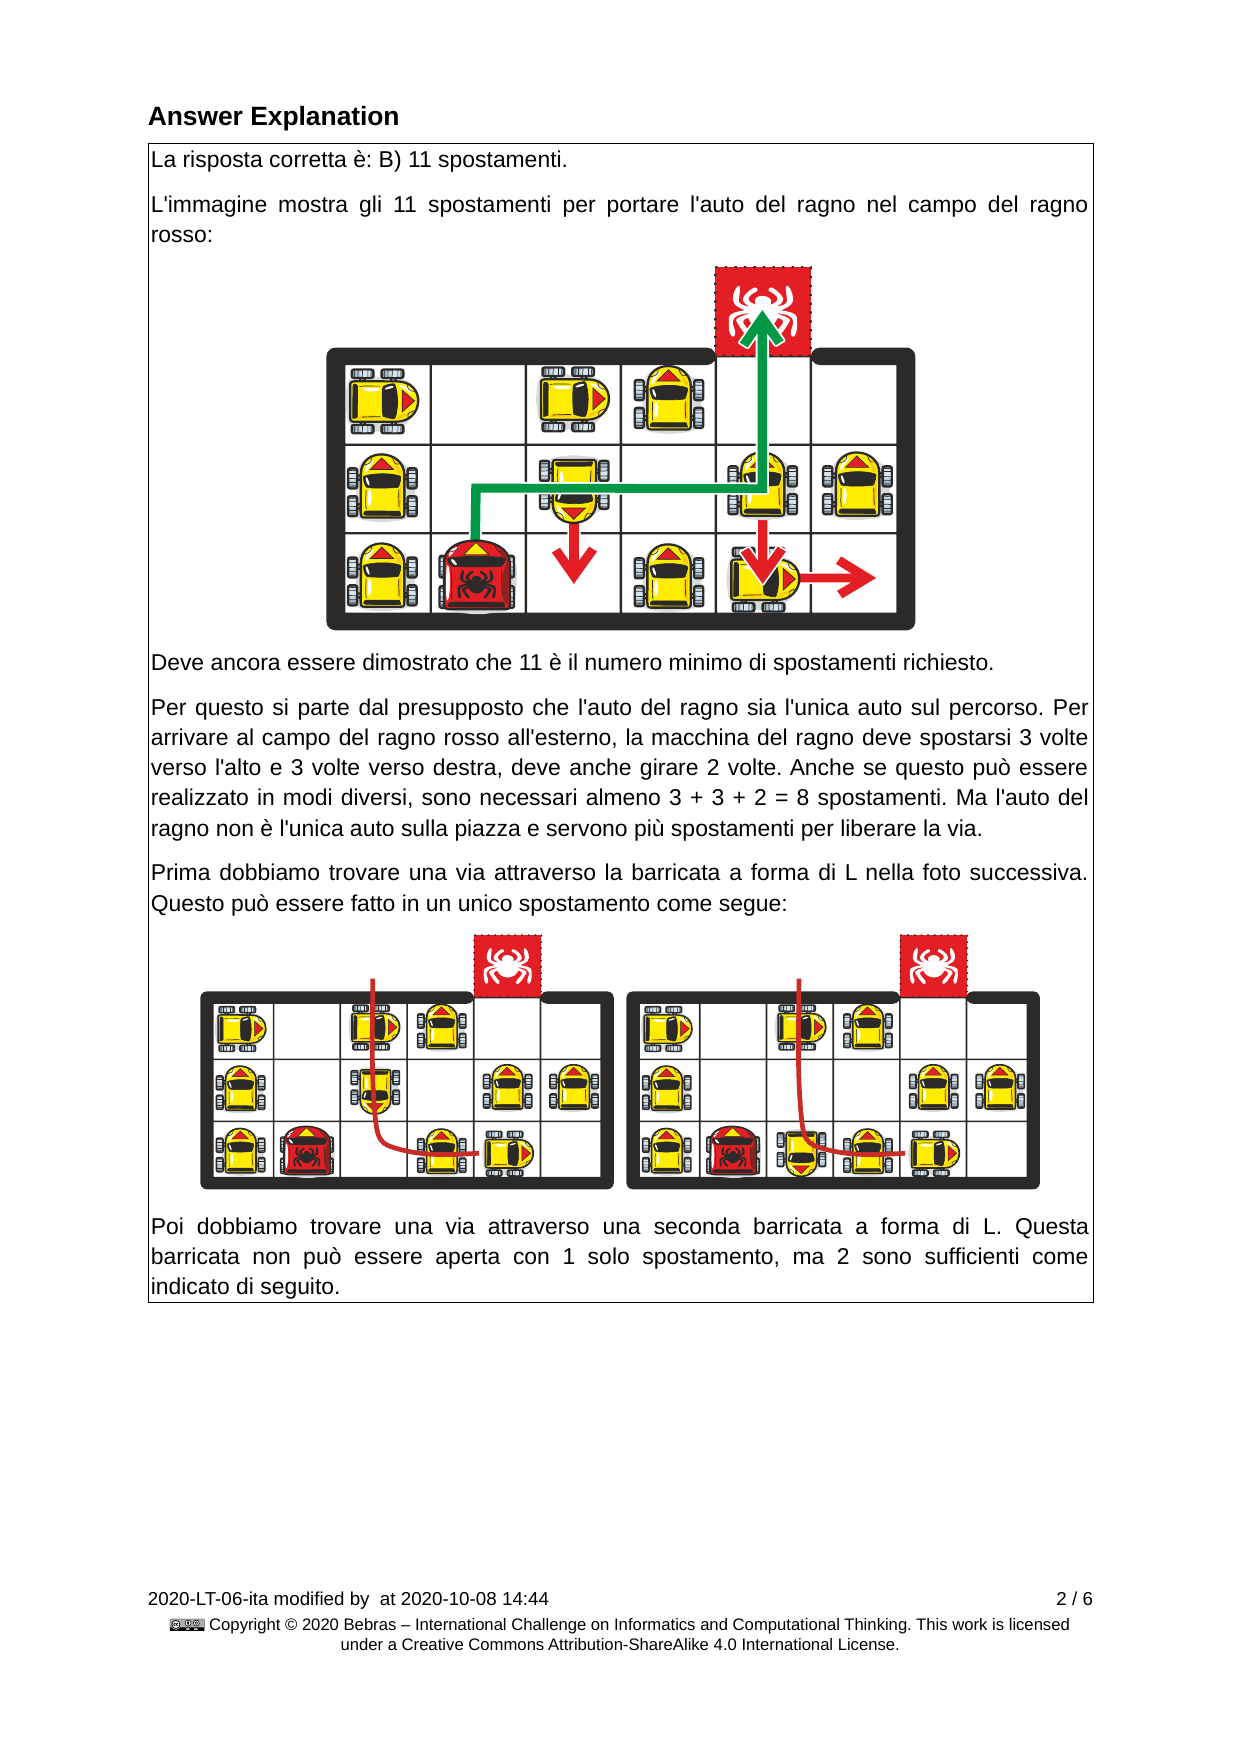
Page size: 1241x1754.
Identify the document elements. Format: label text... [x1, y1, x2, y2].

text Per questo si parte dal presupposto che l'auto del ragno sia l'unica auto sul percorso. Per arrivare al campo del ragno rosso all'esterno, la macchina del ragno deve spostarsi 3 volte verso l'alto e 3 volte verso destra, deve anche girare 2 volte. Anche se questo può essere realizzato in modi diversi, sono necessari almeno 3 + 3 + 2 = 8 spostamenti. Ma l'auto del ragno non è l'unica auto sulla piazza e servono più spostamenti per liberare la via. [149, 691, 1093, 841]
text L'immagine mostra gli 11 spostamenti per portare l'auto del ragno nel campo del ragno rosso: [149, 188, 1093, 248]
text Poi dobbiamo trovare una via attraverso una seconda barricata a forma di L. Questa barricata non può essere aperta con 1 solo spostamento, ma 2 sono sufficienti come indicato di seguito. [149, 1210, 1093, 1302]
text Prima dobbiamo trovare una via attraverso la barricata a forma di L nella foto successiva. Questo può essere fatto in un unico spostamento come segue: [149, 856, 1093, 916]
subtitle Answer Explanation [148, 100, 1093, 131]
text Deve ancora essere dimostrato che 11 è il numero minimo di spostamenti richiesto. [149, 646, 1093, 675]
text La risposta corretta è: B) 11 spostamenti. [149, 144, 1093, 173]
